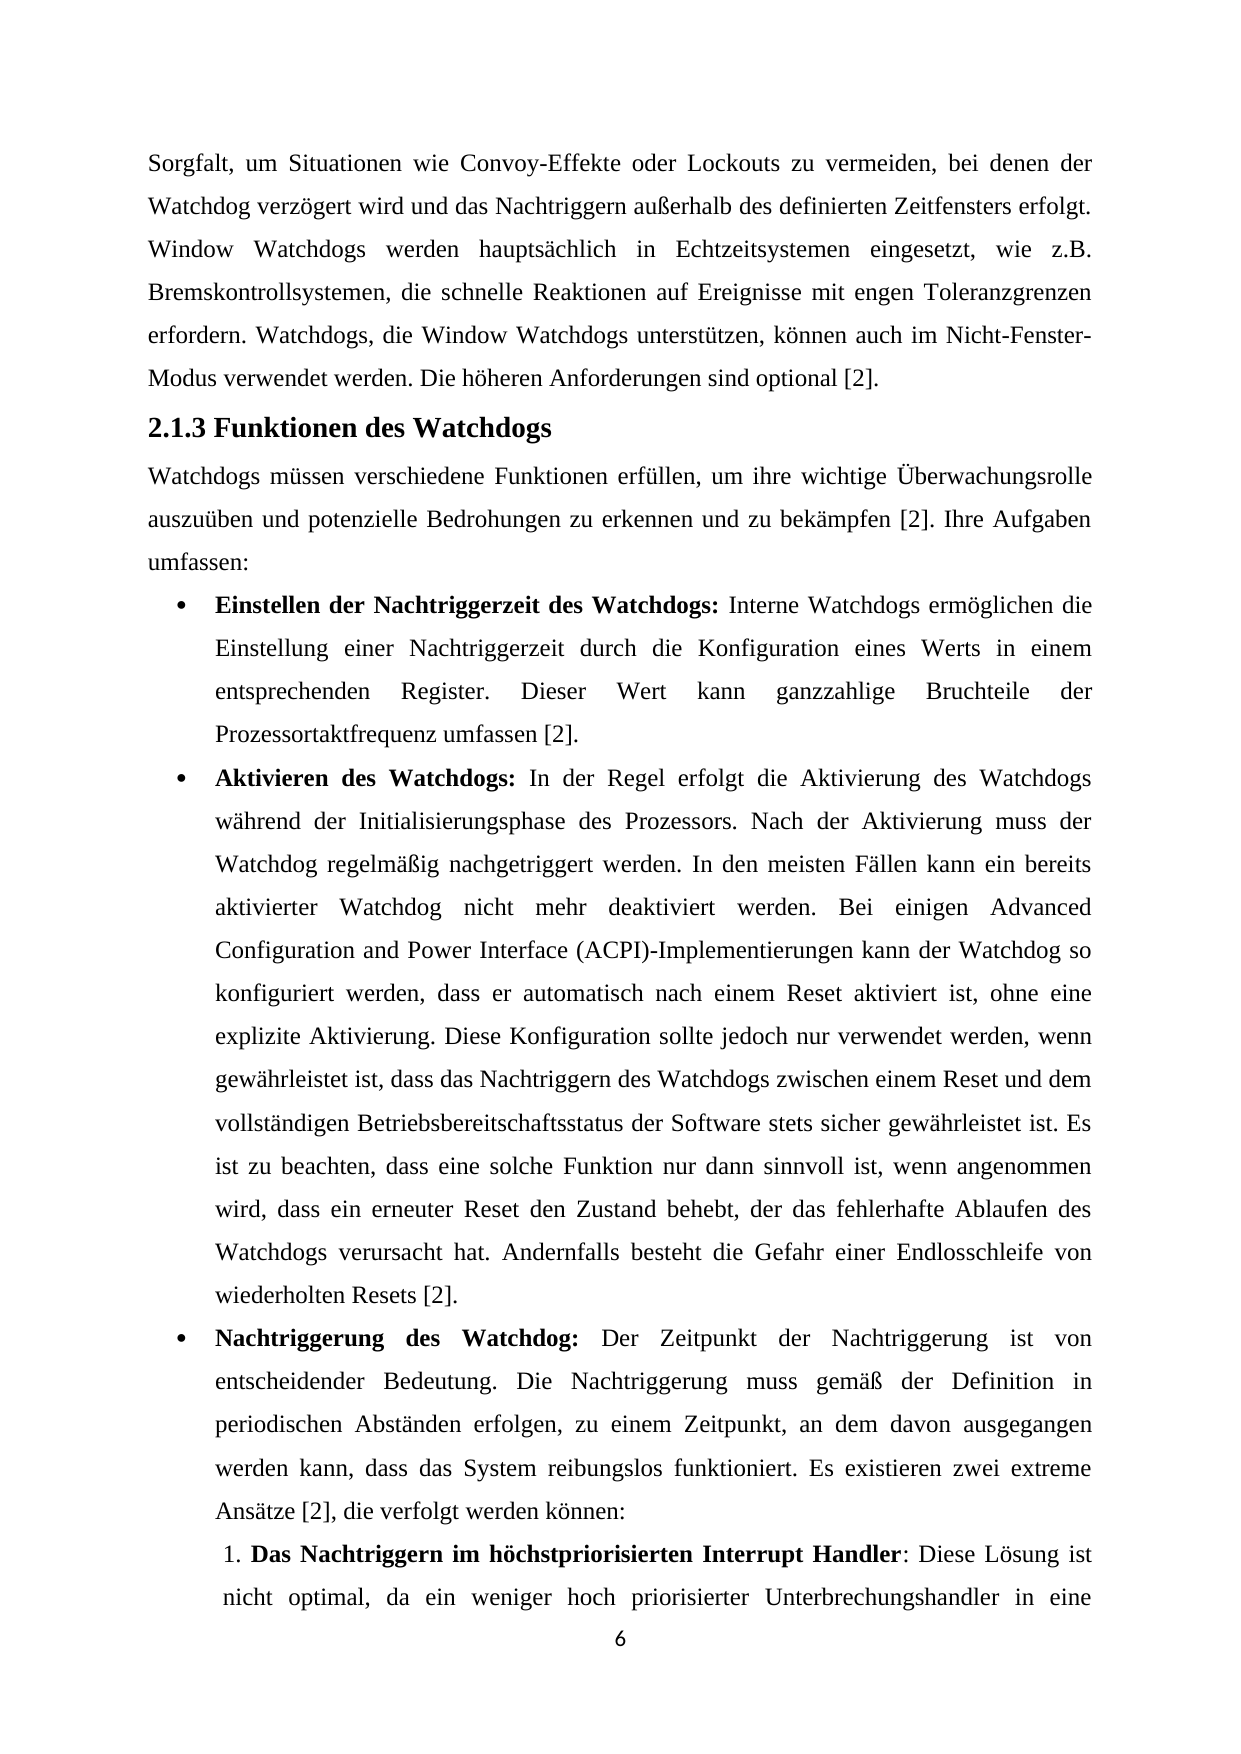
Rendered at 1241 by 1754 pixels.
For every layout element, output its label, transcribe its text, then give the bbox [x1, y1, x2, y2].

list 1. Das Nachtriggern im höchstpriorisierten Interrupt Handler: Diese Lösung ist nicht optimal, da ein weniger hoch priorisierter Unterbrechungshandler in eine [223, 1539, 1093, 1611]
list Nachtriggerung des Watchdog: Der Zeitpunkt der Nachtriggerung ist von entscheidender Bedeutung. Die Nachtriggerung muss gemäß der Definition in periodischen Abständen erfolgen, zu einem Zeitpunkt, an dem davon ausgegangen werden kann, dass das System reibungslos funktioniert. Es existieren zwei extreme Ansätze [2], die verfolgt werden können: [177, 1323, 1093, 1524]
list Einstellen der Nachtriggerzeit des Watchdogs: Interne Watchdogs ermöglichen die Einstellung einer Nachtriggerzeit durch die Konfiguration eines Werts in einem entsprechenden Register. Dieser Wert kann ganzzahlige Bruchteile der Prozessortaktfrequenz umfassen [2]. [177, 590, 1093, 748]
list Sorgfalt, um Situationen wie Convoy-Effekte oder Lockouts zu vermeiden, bei denen der Watchdog verzögert wird und das Nachtriggern außerhalb des definierten Zeitfensters erfolgt. Window Watchdogs werden hauptsächlich in Echtzeitsystemen eingesetzt, wie z.B. Bremskontrollsystemen, die schnelle Reaktionen auf Ereignisse mit engen Toleranzgrenzen erfordern. Watchdogs, die Window Watchdogs unterstützen, können auch im Nicht-Fenster-Modus verwendet werden. Die höheren Anforderungen sind optional [2]. [148, 148, 1093, 392]
text Watchdogs müssen verschiedene Funktionen erfüllen, um ihre wichtige Überwachungsrolle auszuüben und potenzielle Bedrohungen zu erkennen und zu bekämpfen [2]. Ihre Aufgaben umfassen: [148, 461, 1093, 576]
subtitle 2.1.3 Funktionen des Watchdogs [148, 411, 1093, 444]
list Aktivieren des Watchdogs: In der Regel erfolgt die Aktivierung des Watchdogs während der Initialisierungsphase des Prozessors. Nach der Aktivierung muss der Watchdog regelmäßig nachgetriggert werden. In den meisten Fällen kann ein bereits aktivierter Watchdog nicht mehr deaktiviert werden. Bei einigen Advanced Configuration and Power Interface (ACPI)-Implementierungen kann der Watchdog so konfiguriert werden, dass er automatisch nach einem Reset aktiviert ist, ohne eine explizite Aktivierung. Diese Konfiguration sollte jedoch nur verwendet werden, wenn gewährleistet ist, dass das Nachtriggern des Watchdogs zwischen einem Reset und dem vollständigen Betriebsbereitschaftsstatus der Software stets sicher gewährleistet ist. Es ist zu beachten, dass eine solche Funktion nur dann sinnvoll ist, wenn angenommen wird, dass ein erneuter Reset den Zustand behebt, der das fehlerhafte Ablaufen des Watchdogs verursacht hat. Andernfalls besteht die Gefahr einer Endlosschleife von wiederholten Resets [2]. [177, 763, 1093, 1309]
